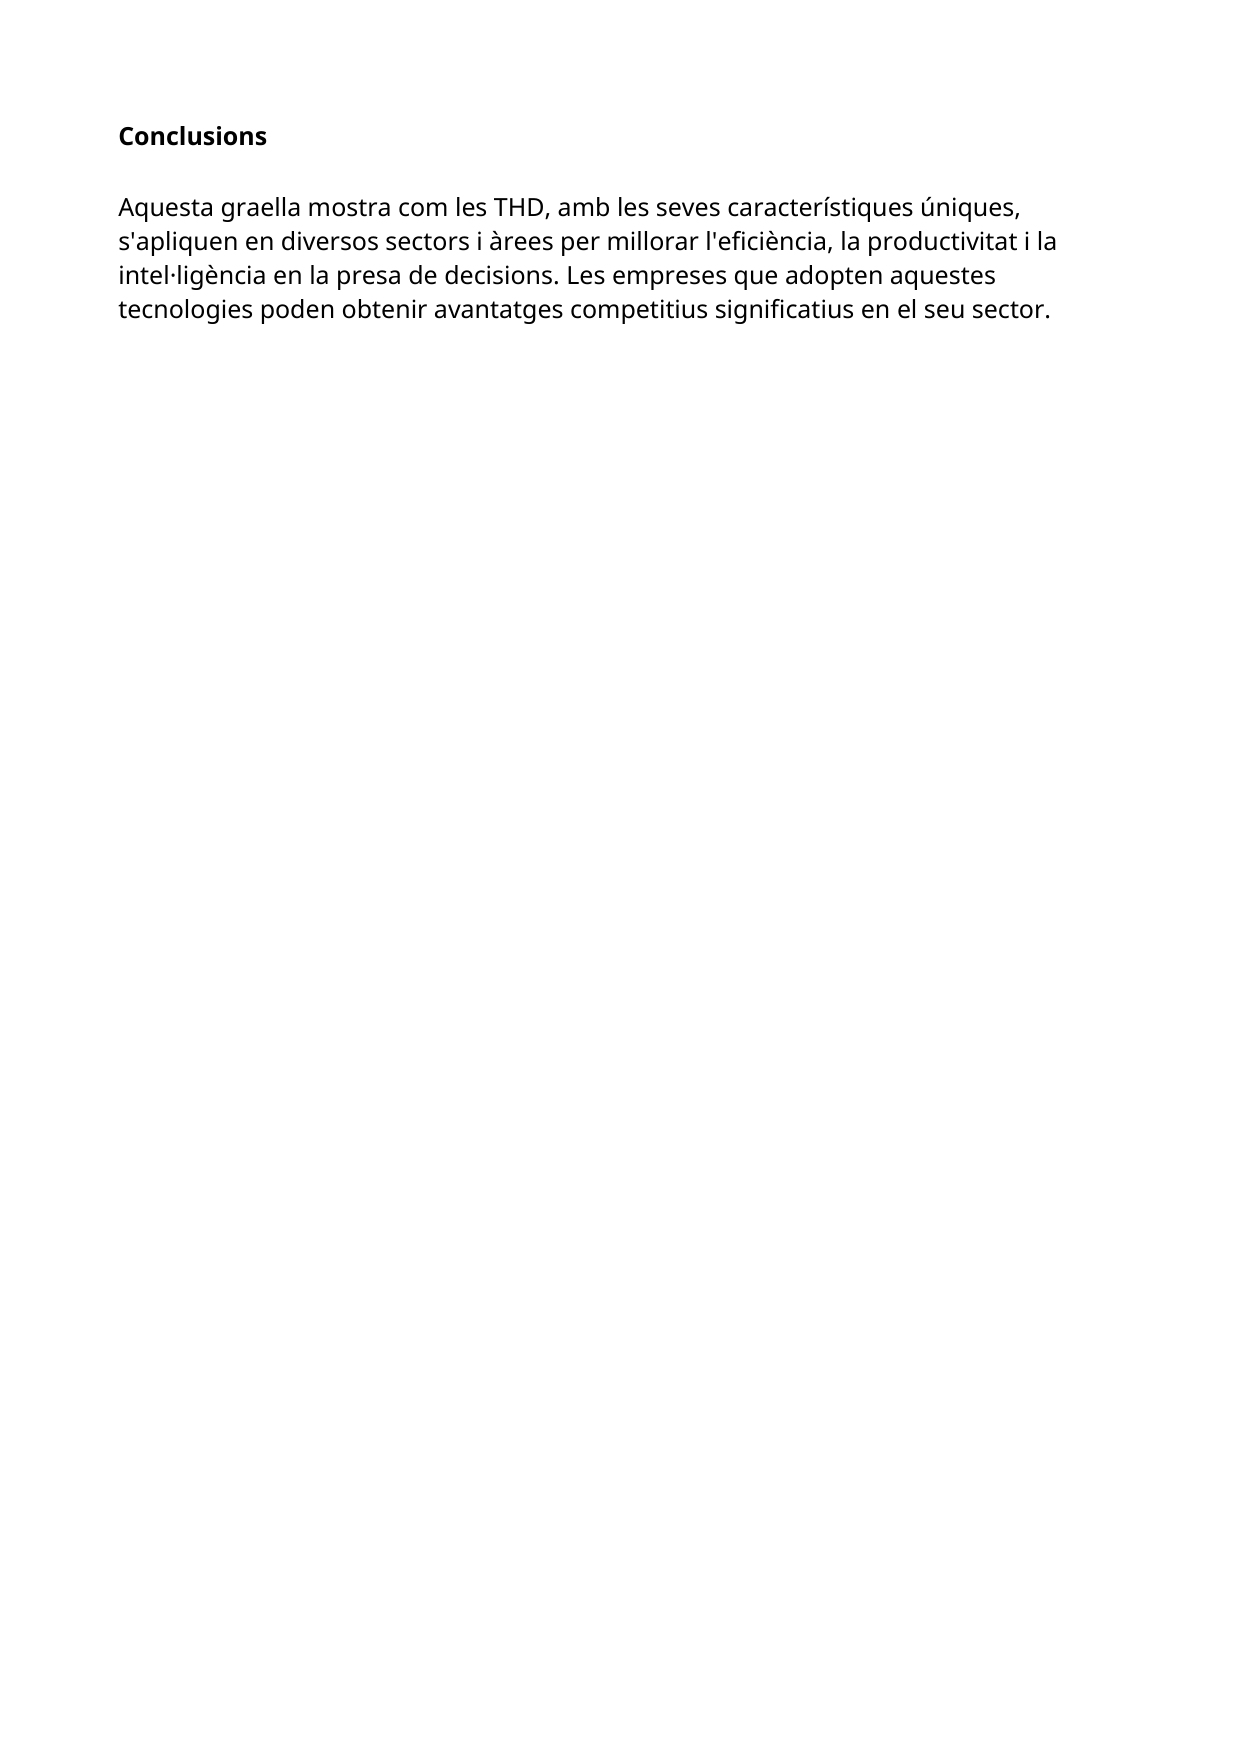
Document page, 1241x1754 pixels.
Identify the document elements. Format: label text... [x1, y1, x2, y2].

text Aquesta graella mostra com les THD, amb les seves característiques úniques, s'apliquen en diversos sectors i àrees per millorar l'eficiència, la productivitat i la intel·ligència en la presa de decisions. Les empreses que adopten aquestes tecnologies poden obtenir avantatges competitius significatius en el seu sector. [118, 190, 1122, 326]
text Conclusions [118, 118, 1122, 152]
